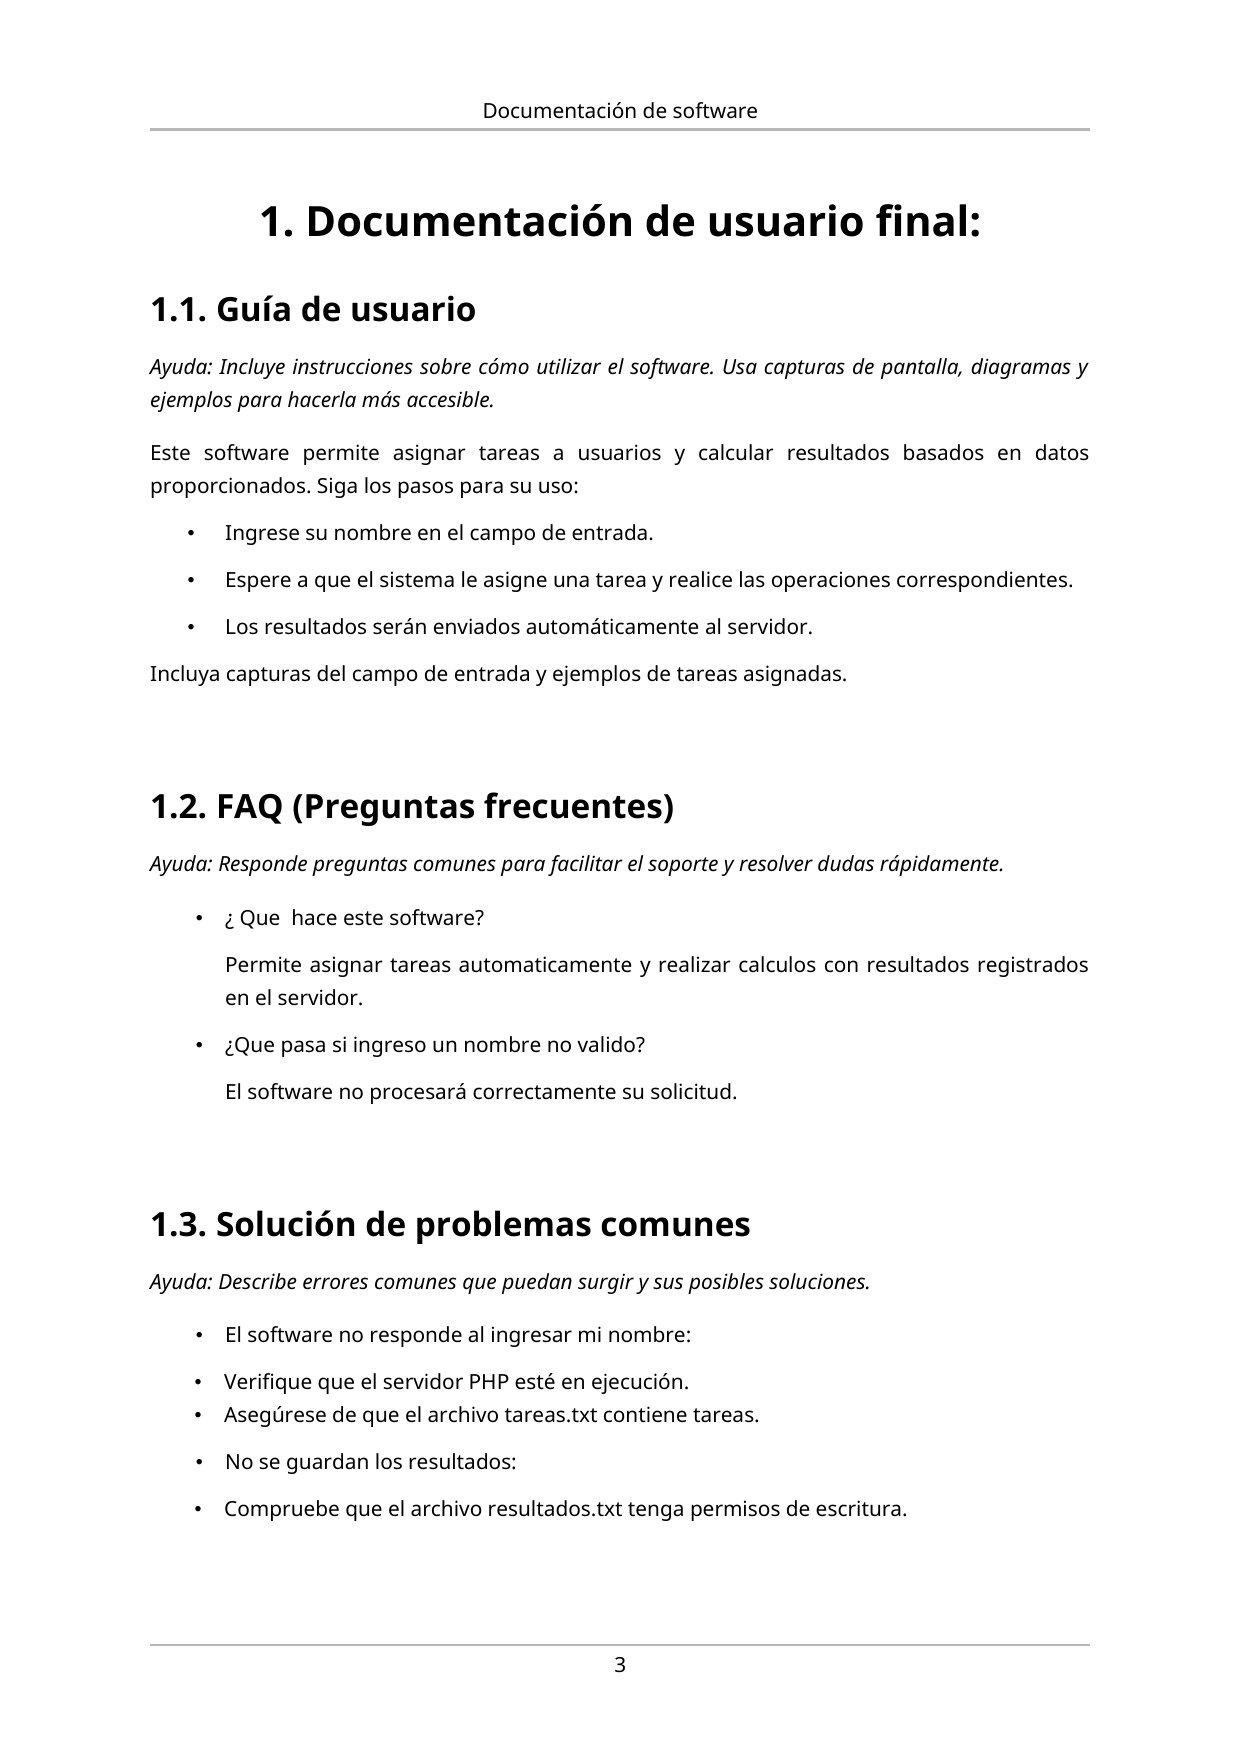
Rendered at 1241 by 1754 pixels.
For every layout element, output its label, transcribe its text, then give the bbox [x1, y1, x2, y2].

list Asegúrese de que el archivo tareas.txt contiene tareas. [194, 1400, 1090, 1428]
list Permite asignar tareas automaticamente y realizar calculos con resultados registrados en el servidor. [196, 950, 1090, 1011]
subtitle 1.1. Guía de usuario [150, 286, 1090, 331]
subtitle 1.3. Solución de problemas comunes [150, 1201, 1090, 1246]
subtitle 1.2. FAQ (Preguntas frecuentes) [150, 783, 1090, 828]
list Espere a que el sistema le asigne una tarea y realice las operaciones correspondientes. [187, 565, 1090, 594]
list ¿ Que hace este software? [196, 903, 1090, 931]
text Ayuda: Responde preguntas comunes para facilitar el soporte y resolver dudas rápidamente. [150, 849, 1090, 878]
list ¿Que pasa si ingreso un nombre no valido? [196, 1030, 1090, 1058]
subtitle 1. Documentación de usuario final: [150, 192, 1090, 248]
list Los resultados serán enviados automáticamente al servidor. [187, 612, 1090, 641]
text Incluya capturas del campo de entrada y ejemplos de tareas asignadas. [150, 659, 1090, 688]
text Ayuda: Describe errores comunes que puedan surgir y sus posibles soluciones. [150, 1267, 1090, 1295]
list Verifique que el servidor PHP esté en ejecución. [194, 1367, 1090, 1396]
list Compruebe que el archivo resultados.txt tenga permisos de escritura. [194, 1494, 1090, 1523]
list El software no responde al ingresar mi nombre: [196, 1320, 1090, 1349]
list El software no procesará correctamente su solicitud. [196, 1077, 1090, 1105]
text Ayuda: Incluye instrucciones sobre cómo utilizar el software. Usa capturas de pantalla, diagramas y ejemplos para hacerla más accesible. [150, 352, 1090, 413]
list Ingrese su nombre en el campo de entrada. [187, 518, 1090, 546]
list No se guardan los resultados: [196, 1447, 1090, 1476]
text Este software permite asignar tareas a usuarios y calcular resultados basados en datos proporcionados. Siga los pasos para su uso: [150, 438, 1090, 499]
